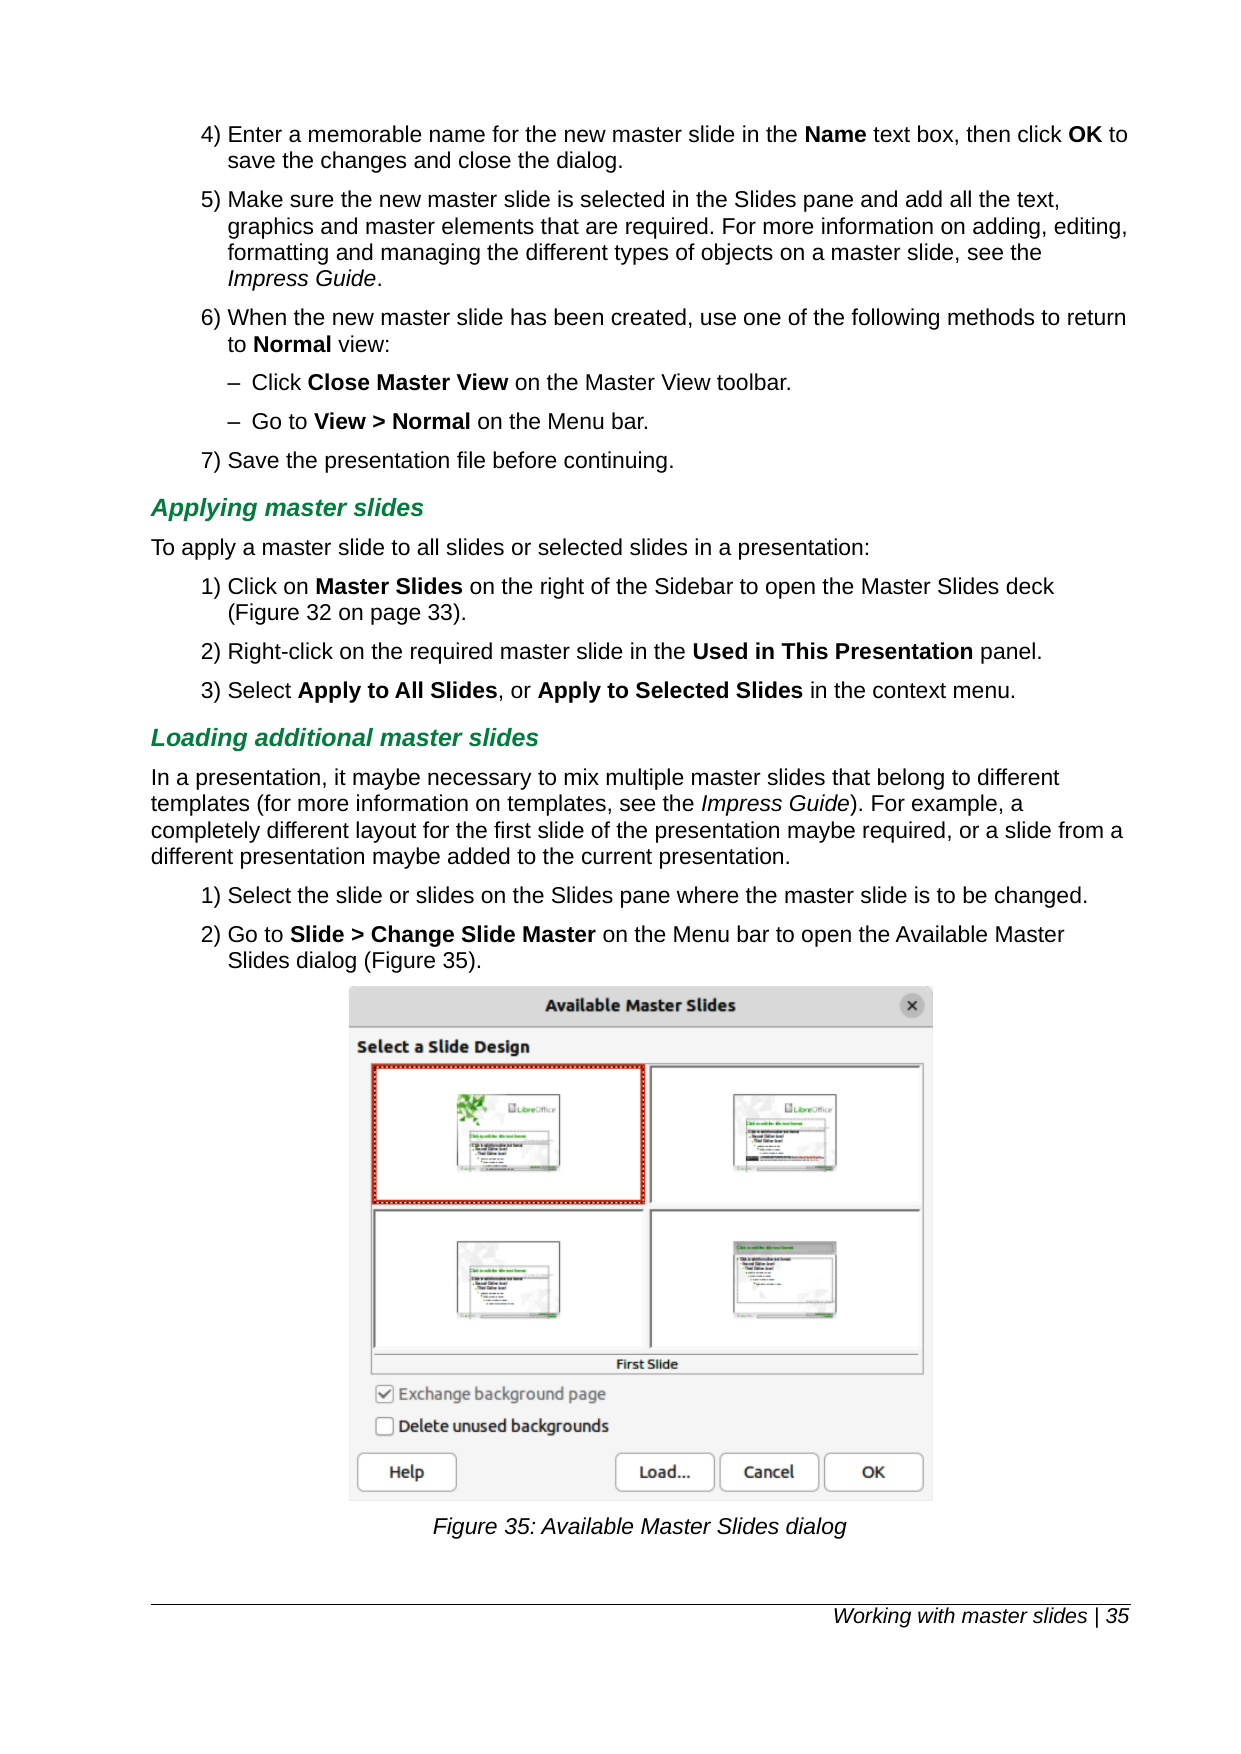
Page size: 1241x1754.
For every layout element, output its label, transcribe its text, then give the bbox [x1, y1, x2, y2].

list Right-click on the required master slide in the Used in This Presentation panel. [227, 638, 1131, 664]
list Select Apply to All Slides, or Apply to Selected Slides in the context menu. [227, 677, 1131, 703]
list Go to View > Normal on the Menu bar. [227, 408, 1131, 434]
list Go to Slide > Change Slide Master on the Menu bar to open the Available Master Slides dialog (Figure 35). [227, 921, 1131, 973]
list Click Close Master View on the Master View toolbar. [227, 369, 1131, 396]
picture [348, 986, 933, 1501]
list To apply a master slide to all slides or selected slides in a presentation: [151, 534, 1131, 560]
list When the new master slide has been created, use one of the following methods to return to Normal view: [227, 304, 1131, 357]
list In a presentation, it maybe necessary to mix multiple master slides that belong to different templates (for more information on templates, see the Impress Guide). For example, a completely different layout for the first slide of the presentation maybe required, or a slide from a different presentation maybe added to the current presentation. [151, 764, 1131, 869]
list Save the presentation file before continuing. [227, 447, 1131, 473]
text Figure 35: Available Master Slides dialog [349, 1513, 933, 1539]
subtitle Applying master slides [151, 493, 1131, 522]
list Click on Master Slides on the right of the Sidebar to open the Master Slides deck (Figure 32 on page 33). [227, 573, 1131, 626]
list Select the slide or slides on the Slides pane where the master slide is to be changed. [227, 882, 1131, 908]
list Make sure the new master slide is selected in the Slides pane and add all the text, graphics and master elements that are required. For more information on adding, editing, formatting and managing the different types of objects on a master slide, see the Impress Guide. [227, 186, 1131, 292]
list Enter a memorable name for the new master slide in the Name text box, then click OK to save the changes and close the dialog. [227, 121, 1131, 174]
subtitle Loading additional master slides [151, 723, 1131, 752]
